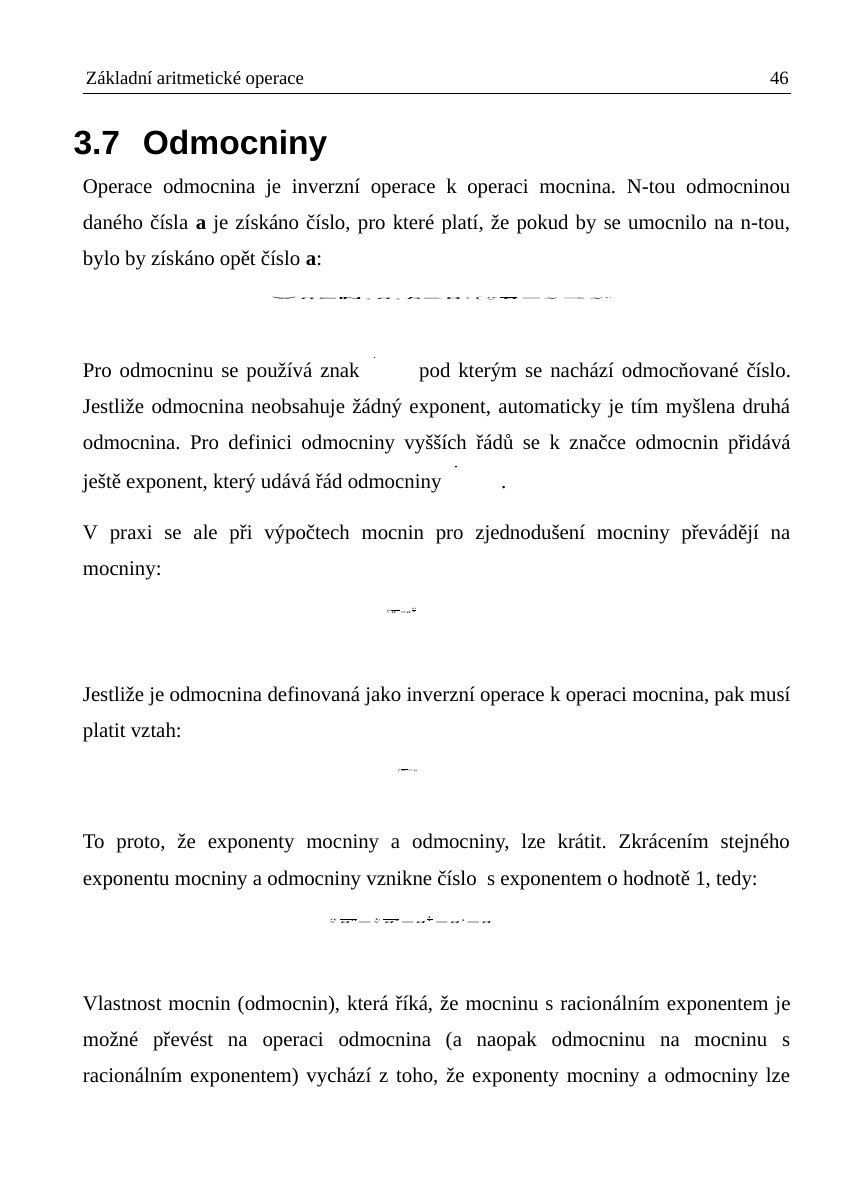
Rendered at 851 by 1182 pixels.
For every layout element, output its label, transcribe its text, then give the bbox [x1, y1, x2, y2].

subtitle Odmocniny [73, 123, 791, 162]
text V praxi se ale při výpočtech mocnin pro zjednodušení mocniny převádějí na mocniny: [83, 520, 791, 580]
text Operace odmocnina je inverzní operace k operaci mocnina. N-tou odmocninou daného čísla a je získáno číslo, pro které platí, že pokud by se umocnilo na n-tou, bylo by získáno opět číslo a: [83, 174, 791, 270]
text Pro odmocninu se používá znakpod kterým se nachází odmocňované číslo. Jestliže odmocnina neobsahuje žádný exponent, automaticky je tím myšlena druhá odmocnina. Pro definici odmocniny vyšších řádů se k značce odmocnin přidává ještě exponent, který udává řád odmocniny. [83, 357, 791, 493]
text To proto, že exponenty mocniny a odmocniny, lze krátit. Zkrácením stejného exponentu mocniny a odmocniny vznikne číslo s exponentem o hodnotě 1, tedy: [83, 829, 791, 889]
text Vlastnost mocnin (odmocnin), která říká, že mocninu s racionálním exponentem je možné převést na operaci odmocnina (a naopak odmocninu na mocninu s racionálním exponentem) vychází z toho, že exponenty mocniny a odmocniny lze [83, 991, 791, 1087]
text Jestliže je odmocnina definovaná jako inverzní operace k operaci mocnina, pak musí platit vztah: [83, 682, 791, 742]
